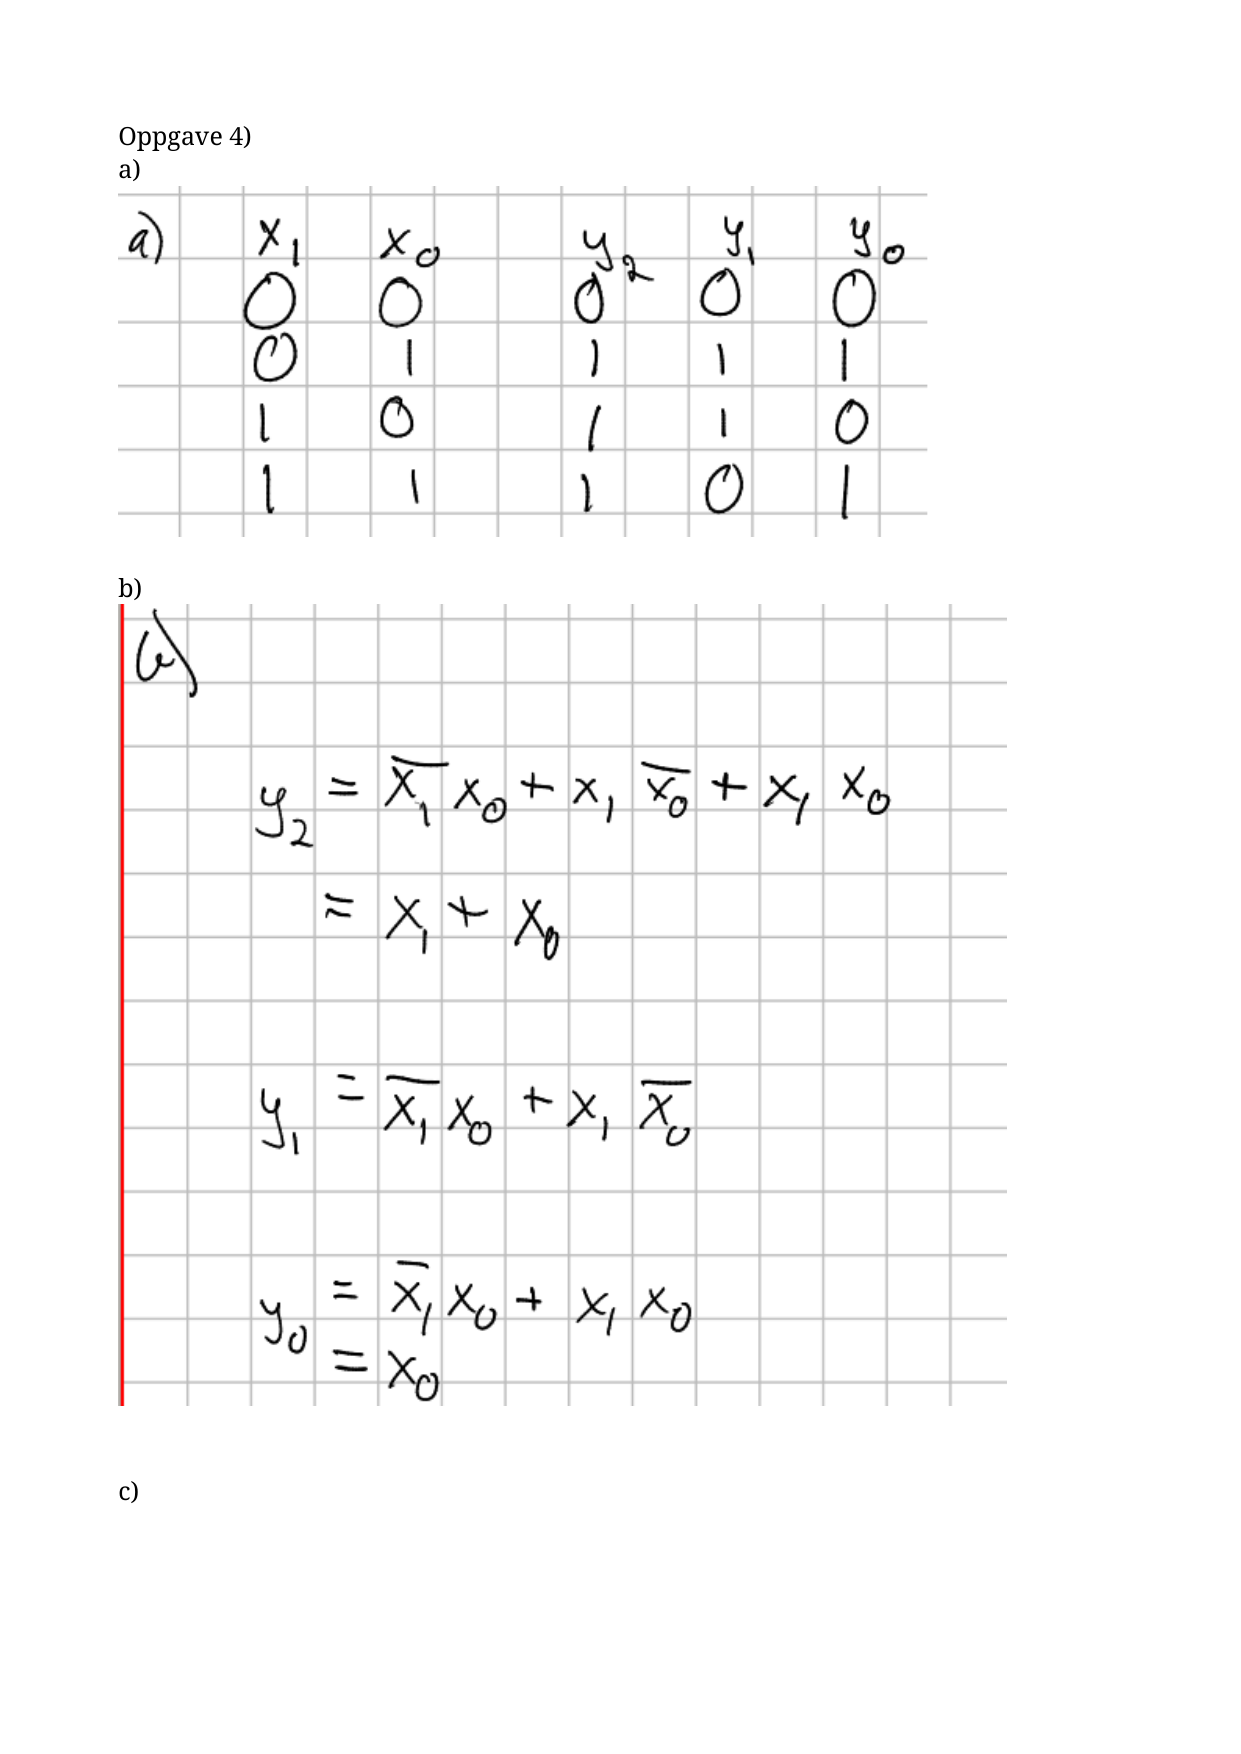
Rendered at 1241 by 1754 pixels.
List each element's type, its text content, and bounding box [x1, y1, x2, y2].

text c) [118, 1474, 1122, 1508]
text b) [118, 570, 1122, 604]
text Oppgave 4) [118, 118, 1122, 152]
text a) [118, 152, 1122, 186]
picture [118, 604, 1007, 1406]
picture [118, 186, 928, 537]
